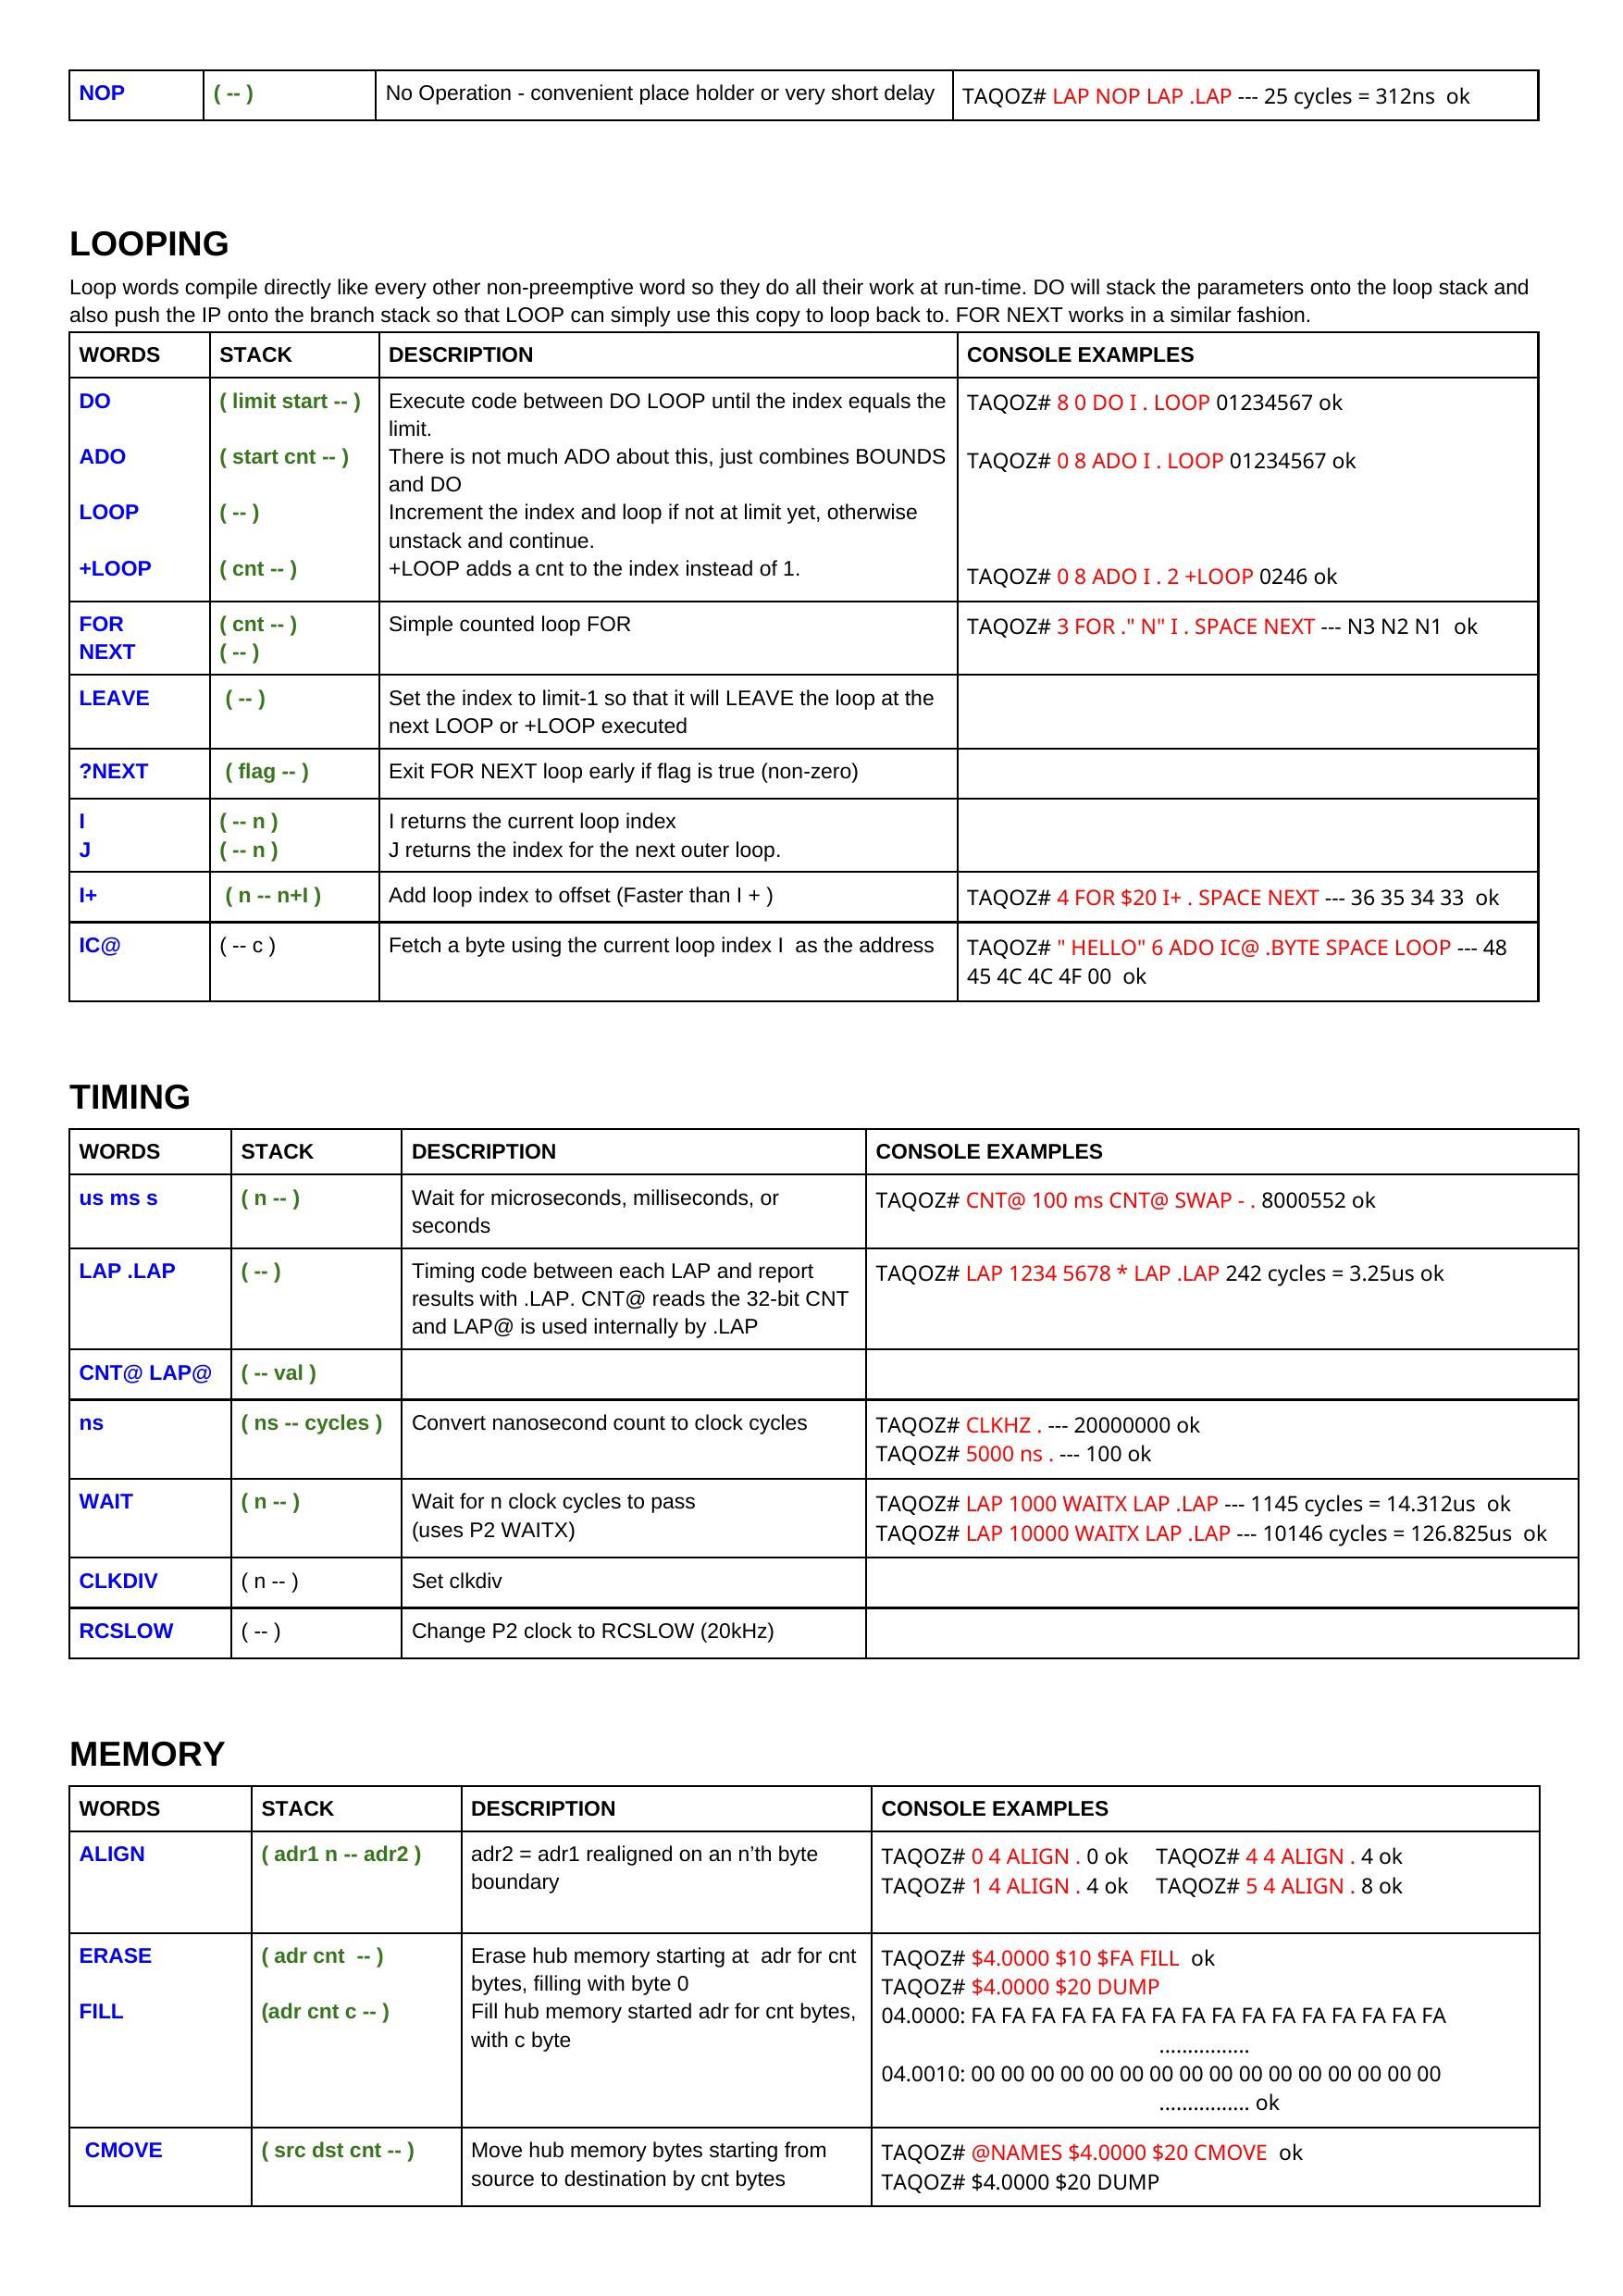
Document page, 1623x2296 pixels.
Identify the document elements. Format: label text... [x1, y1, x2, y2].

subtitle MEMORY [69, 1733, 1554, 1773]
table_cell TAQOZ# " HELLO" 6 ADO IC@ .BYTE SPACE LOOP --- 48 45 4C 4C 4F 00 ok [959, 924, 1537, 1000]
table_header CONSOLE EXAMPLES [959, 333, 1537, 377]
table_cell Change P2 clock to RCSLOW (20kHz) [403, 1609, 865, 1657]
text Loop words compile directly like every other non-preemptive word so they do all their work at run-time. DO will stack the parameters onto the loop stack and also push the IP onto the branch stack so that LOOP can simply use this copy to loop back to. FOR NEXT works in a similar fashion. [69, 275, 1554, 328]
table_cell ?NEXT [70, 750, 209, 798]
table_cell I returns the current loop index J returns the index for the next outer loop. [380, 800, 957, 871]
table_cell ( cnt -- ) ( -- ) [211, 602, 378, 674]
table_cell ( -- ) [204, 71, 375, 119]
table_cell ( adr cnt -- ) (adr cnt c -- ) [253, 1934, 461, 2127]
table_cell I+ [70, 873, 209, 921]
table_cell adr2 = adr1 realigned on an n’th byte boundary [463, 1832, 871, 1931]
table_cell TAQOZ# 3 FOR ." N" I . SPACE NEXT --- N3 N2 N1 ok [959, 602, 1537, 674]
table_cell Wait for n clock cycles to pass (uses P2 WAITX) [403, 1480, 865, 1557]
table_cell Set the index to limit-1 so that it will LEAVE the loop at the next LOOP or +LOOP executed [380, 676, 957, 748]
table_cell TAQOZ# LAP 1234 5678 * LAP .LAP 242 cycles = 3.25us ok [867, 1249, 1578, 1348]
table_cell ( src dst cnt -- ) [253, 2128, 461, 2205]
table_header STACK [232, 1130, 401, 1173]
table_cell ( n -- ) [232, 1175, 401, 1247]
table_cell Timing code between each LAP and report results with .LAP. CNT@ reads the 32-bit CNT and LAP@ is used internally by .LAP [403, 1249, 865, 1348]
table_cell ( -- val ) [232, 1350, 401, 1398]
subtitle LOOPING [69, 224, 1554, 264]
table_cell LEAVE [70, 676, 209, 748]
table_cell ( -- ) [232, 1609, 401, 1657]
table_cell ( -- c ) [211, 924, 378, 1000]
table_cell Execute code between DO LOOP until the index equals the limit. There is not much ADO about this, just combines BOUNDS and DO Increment the index and loop if not at limit yet, otherwise unstack and continue. +LOOP adds a cnt to the index instead of 1. [380, 379, 957, 601]
table_cell TAQOZ# $4.0000 $10 $FA FILL ok TAQOZ# $4.0000 $20 DUMP 04.0000: FA FA FA FA FA FA FA FA FA FA FA FA FA FA FA FA ................ 04.0010: 00 00 00 00 00 00 00 00 00 00 00 00 00 00 00 00 ................ ok [873, 1934, 1539, 2127]
table_cell ( flag -- ) [211, 750, 378, 798]
table_cell LAP .LAP [70, 1249, 230, 1348]
table_header STACK [253, 1787, 461, 1831]
table_cell Add loop index to offset (Faster than I + ) [380, 873, 957, 921]
table_header DESCRIPTION [380, 333, 957, 377]
table_cell ( n -- n+I ) [211, 873, 378, 921]
table_cell Convert nanosecond count to clock cycles [403, 1401, 865, 1478]
table_cell Simple counted loop FOR [380, 602, 957, 674]
table_cell ( n -- ) [232, 1558, 401, 1607]
table_header WORDS [70, 1130, 230, 1173]
table_cell DO ADO LOOP +LOOP [70, 379, 209, 601]
table_cell TAQOZ# CLKHZ . --- 20000000 ok TAQOZ# 5000 ns . --- 100 ok [867, 1401, 1578, 1478]
subtitle TIMING [69, 1076, 1554, 1116]
table_cell Erase hub memory starting at adr for cnt bytes, filling with byte 0 Fill hub memory started adr for cnt bytes, with c byte [463, 1934, 871, 2127]
table_cell ( -- ) [211, 676, 378, 748]
table_cell RCSLOW [70, 1609, 230, 1657]
table_cell [959, 800, 1537, 871]
table_header WORDS [70, 333, 209, 377]
table_cell TAQOZ# 8 0 DO I . LOOP 01234567 ok TAQOZ# 0 8 ADO I . LOOP 01234567 ok TAQOZ# 0 8 ADO I . 2 +LOOP 0246 ok [959, 379, 1537, 601]
table_header CONSOLE EXAMPLES [873, 1787, 1539, 1831]
table_cell Set clkdiv [403, 1558, 865, 1607]
table_cell CLKDIV [70, 1558, 230, 1607]
table_cell TAQOZ# @NAMES $4.0000 $20 CMOVE ok TAQOZ# $4.0000 $20 DUMP [873, 2128, 1539, 2205]
table_cell TAQOZ# LAP 1000 WAITX LAP .LAP --- 1145 cycles = 14.312us ok TAQOZ# LAP 10000 WAITX LAP .LAP --- 10146 cycles = 126.825us ok [867, 1480, 1578, 1557]
table_cell WAIT [70, 1480, 230, 1557]
table_cell ( limit start -- ) ( start cnt -- ) ( -- ) ( cnt -- ) [211, 379, 378, 601]
table_cell [867, 1558, 1578, 1607]
table_cell IC@ [70, 924, 209, 1000]
table_header WORDS [70, 1787, 251, 1831]
table_cell CNT@ LAP@ [70, 1350, 230, 1398]
table_cell ns [70, 1401, 230, 1478]
table_cell ( adr1 n -- adr2 ) [253, 1832, 461, 1931]
table_cell ( -- n ) ( -- n ) [211, 800, 378, 871]
table_cell us ms s [70, 1175, 230, 1247]
table_cell [959, 750, 1537, 798]
table_cell I J [70, 800, 209, 871]
table_header DESCRIPTION [463, 1787, 871, 1831]
table_cell ERASE FILL [70, 1934, 251, 2127]
table_cell TAQOZ# LAP NOP LAP .LAP --- 25 cycles = 312ns ok [954, 71, 1537, 119]
table_cell TAQOZ# 4 FOR $20 I+ . SPACE NEXT --- 36 35 34 33 ok [959, 873, 1537, 921]
table_cell [403, 1350, 865, 1398]
table_cell Wait for microseconds, milliseconds, or seconds [403, 1175, 865, 1247]
table_header CONSOLE EXAMPLES [867, 1130, 1578, 1173]
table_cell ( ns -- cycles ) [232, 1401, 401, 1478]
table_cell ( n -- ) [232, 1480, 401, 1557]
table_cell TAQOZ# 0 4 ALIGN . 0 ok TAQOZ# 4 4 ALIGN . 4 ok TAQOZ# 1 4 ALIGN . 4 ok TAQOZ# 5 4 ALIGN . 8 ok [873, 1832, 1539, 1931]
table_cell FOR NEXT [70, 602, 209, 674]
table_cell Fetch a byte using the current loop index I as the address [380, 924, 957, 1000]
table_cell Move hub memory bytes starting from source to destination by cnt bytes [463, 2128, 871, 2205]
table_cell ( -- ) [232, 1249, 401, 1348]
table_cell TAQOZ# CNT@ 100 ms CNT@ SWAP - . 8000552 ok [867, 1175, 1578, 1247]
table_cell NOP [70, 71, 203, 119]
table_cell ALIGN [70, 1832, 251, 1931]
table_cell CMOVE [70, 2128, 251, 2205]
table_cell [959, 676, 1537, 748]
table_cell Exit FOR NEXT loop early if flag is true (non-zero) [380, 750, 957, 798]
table_cell No Operation - convenient place holder or very short delay [377, 71, 952, 119]
table_cell [867, 1350, 1578, 1398]
table_cell [867, 1609, 1578, 1657]
table_header DESCRIPTION [403, 1130, 865, 1173]
table_header STACK [211, 333, 378, 377]
